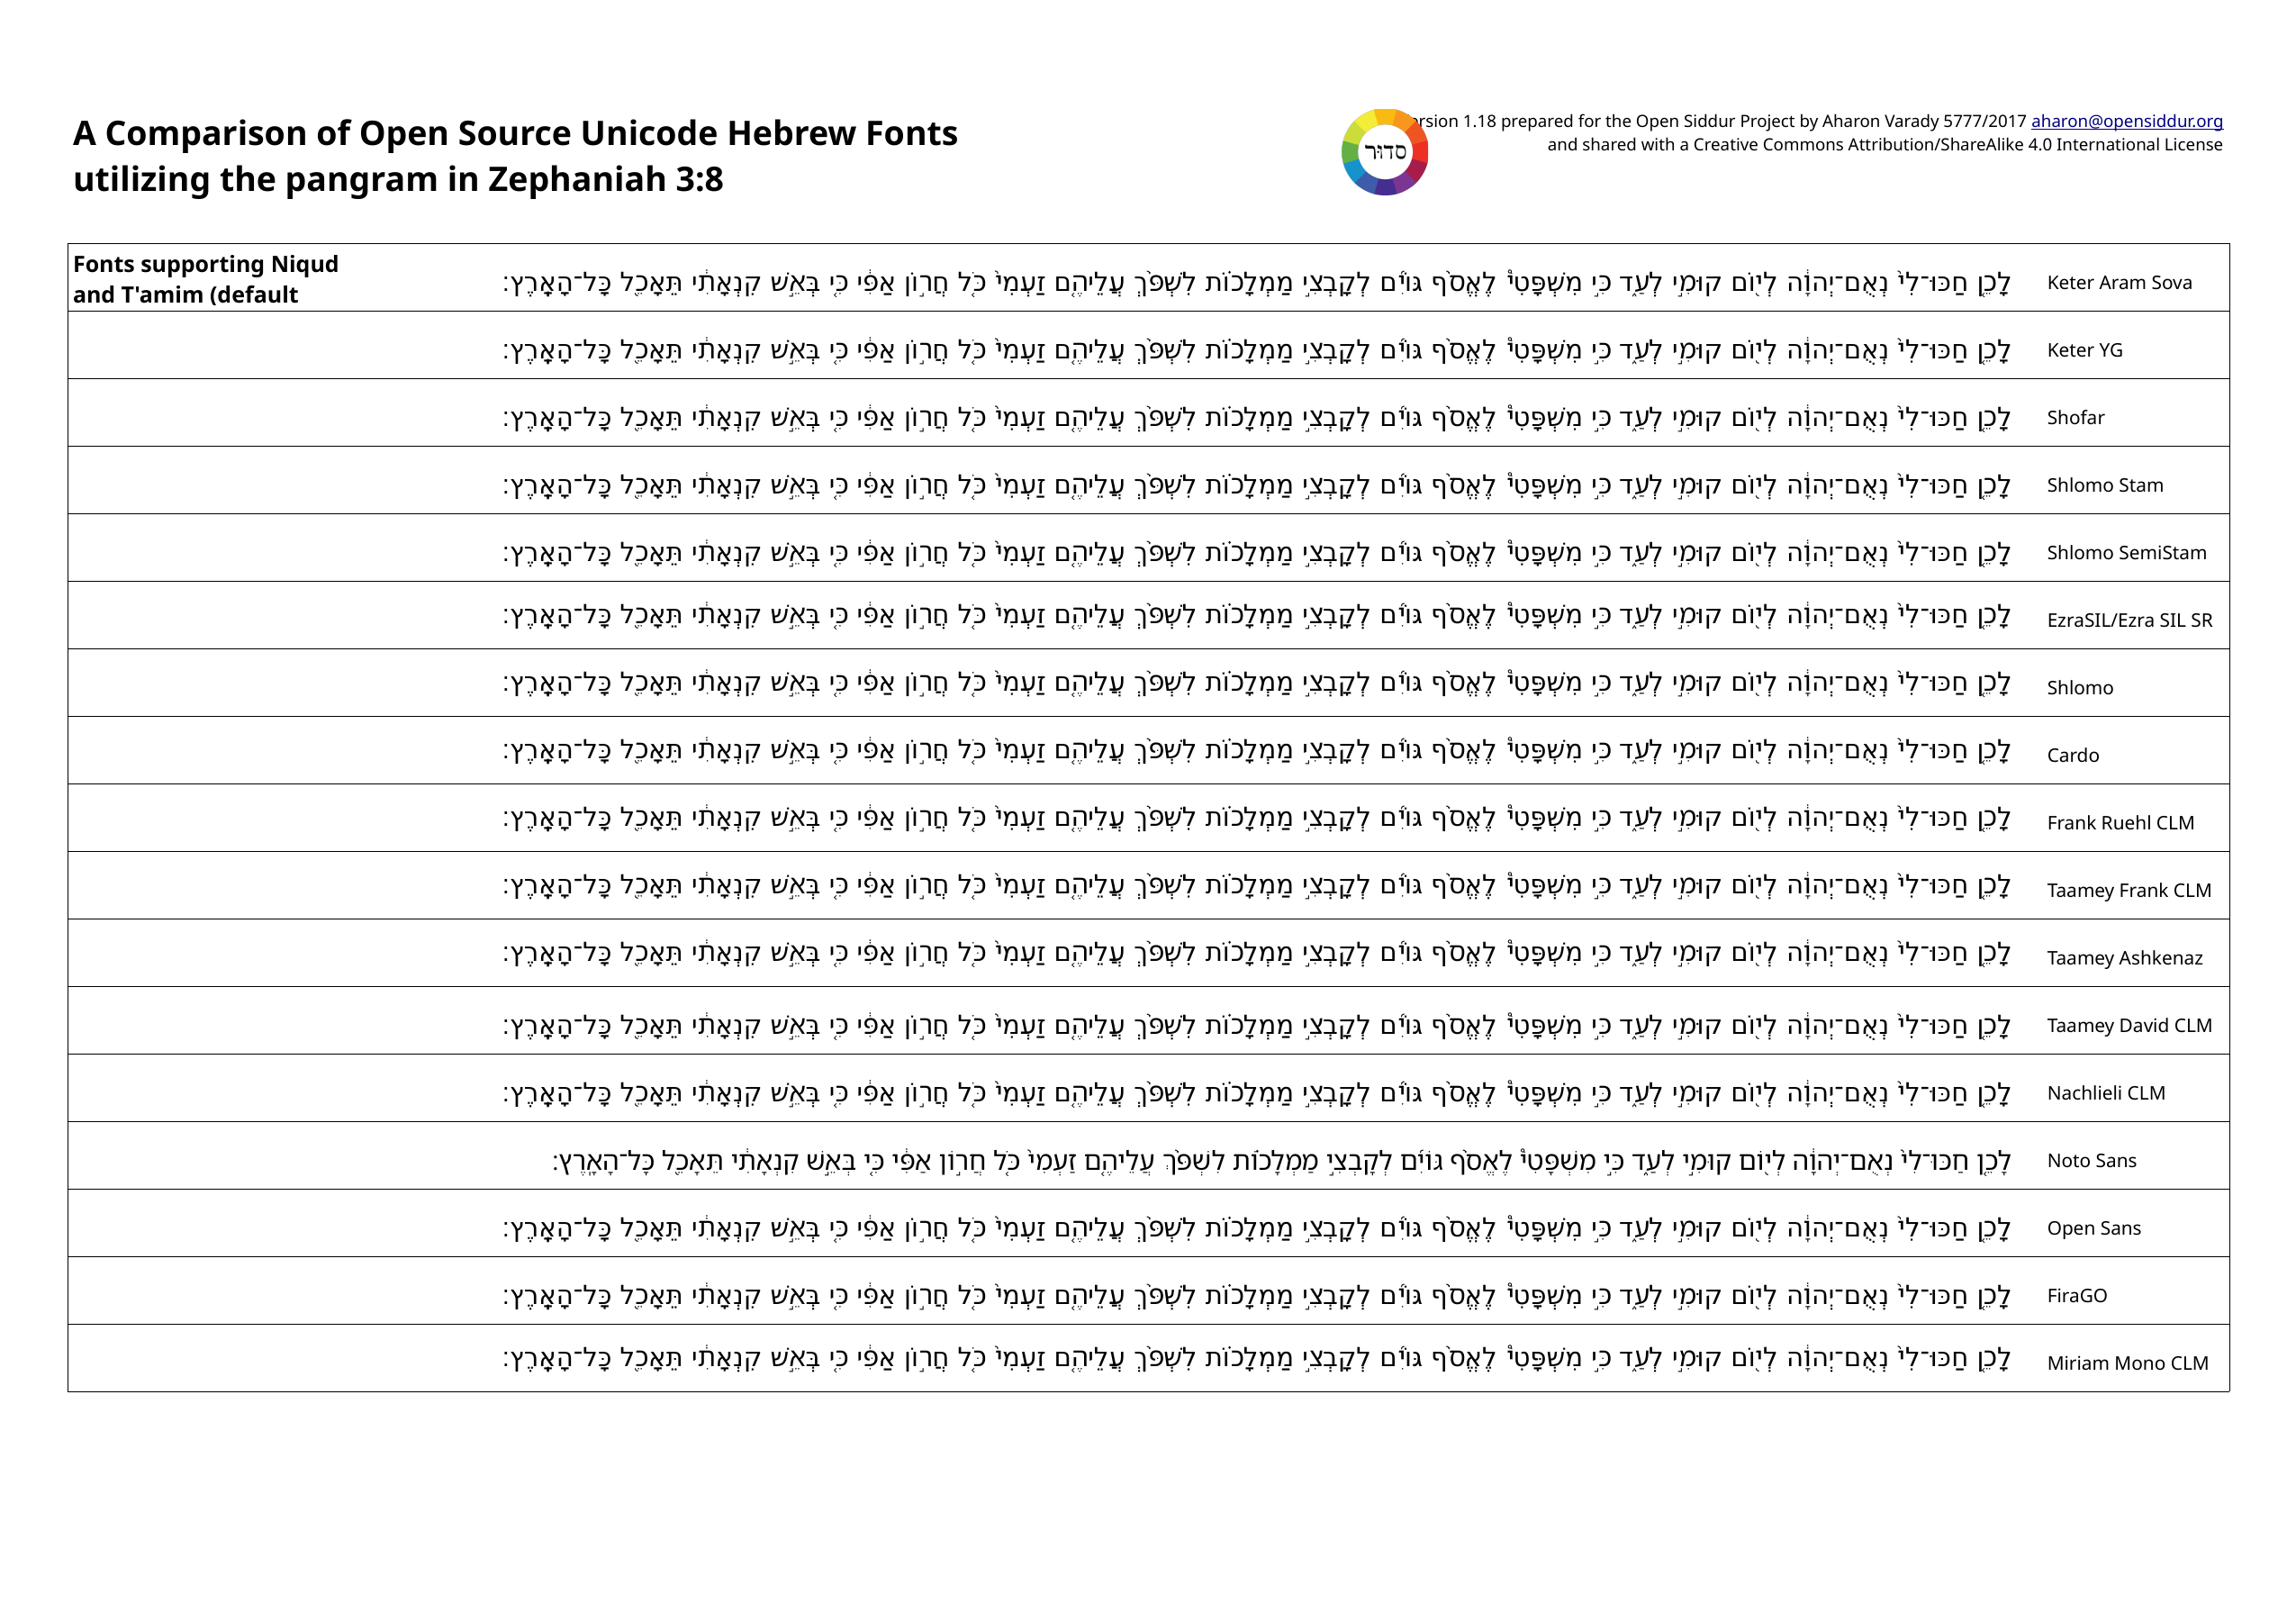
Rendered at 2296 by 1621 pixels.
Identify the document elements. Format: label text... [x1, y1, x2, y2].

table_cell [2018, 717, 2042, 783]
table_cell [68, 1055, 354, 1121]
table_cell לָכֵ֤ן חַכּוּ־לִי֙ נְאֻם־יְהוָ֔ה לְי֖וֹם קוּמִ֣י לְעַ֑ד כִּ֣י מִשְׁפָּטִי֩ לֶאֱסֹ֨ף גּוֹיִ֜ם לְקָבְצִ֣י מַמְלָכ֗וֹת לִשְׁפֹּ֨ךְ עֲלֵיהֶ֤ם זַעְמִי֙ כֹּ֚ל חֲר֣וֹן אַפִּ֔י כִּ֚י בְּאֵ֣שׁ קִנְאָתִ֔י תֵּאָכֵ֖ל כָּל־הָאָֽרֶץ׃ [68, 582, 2018, 648]
table_cell לָכֵ֤ן חַכּוּ־לִי֙ נְאֻם־יְהוָ֔ה לְי֖וֹם קוּמִ֣י לְעַ֑ד כִּ֣י מִשְׁפָּטִי֩ לֶאֱסֹ֨ף גּוֹיִ֜ם לְקָבְצִ֣י מַמְלָכ֗וֹת לִשְׁפֹּ֨ךְ עֲלֵיהֶ֤ם זַעְמִי֙ כֹּ֚ל חֲר֣וֹן אַפִּ֔י כִּ֚י בְּאֵ֣שׁ קִנְאָתִ֔י תֵּאָכֵ֖ל כָּל־הָאָֽרֶץ׃ [68, 784, 2018, 851]
table_cell [2018, 1325, 2042, 1391]
table_header [2018, 244, 2042, 311]
table_cell לָכֵ֤ן חַכּוּ־לִי֙ נְאֻם־יְהוָ֔ה לְי֖וֹם קוּמִ֣י לְעַ֑ד כִּ֣י מִשְׁפָּטִי֩ לֶאֱסֹ֨ף גּוֹיִ֜ם לְקָבְצִ֣י מַמְלָכ֗וֹת לִשְׁפֹּ֨ךְ עֲלֵיהֶ֤ם זַעְמִי֙ כֹּ֚ל חֲר֣וֹן אַפִּ֔י כִּ֚י בְּאֵ֣שׁ קִנְאָתִ֔י תֵּאָכֵ֖ל כָּל־הָאָֽרֶץ׃ [354, 987, 2018, 1054]
table_cell [2018, 1190, 2042, 1256]
table_cell FiraGO [2042, 1257, 2229, 1324]
table_cell Noto Sans [2042, 1122, 2229, 1189]
table_cell לָכֵ֤ן חַכּוּ־לִי֙ נְאֻם־יְהוָ֔ה לְי֖וֹם קוּמִ֣י לְעַ֑ד כִּ֣י מִשְׁפָּטִי֩ לֶאֱסֹ֨ף גּוֹיִ֜ם לְקָבְצִ֣י מַמְלָכ֗וֹת לִשְׁפֹּ֨ךְ עֲלֵיהֶ֤ם זַעְמִי֙ כֹּ֚ל חֲר֣וֹן אַפִּ֔י כִּ֚י בְּאֵ֣שׁ קִנְאָתִ֔י תֵּאָכֵ֖ל כָּל־הָאָֽרֶץ׃ [354, 447, 2018, 513]
table_cell [2018, 649, 2042, 716]
table_cell [2018, 312, 2042, 378]
table_cell [68, 1190, 354, 1256]
table_cell לָכֵ֤ן חַכּוּ־לִי֙ נְאֻם־יְהוָ֔ה לְי֖וֹם קוּמִ֣י לְעַ֑ד כִּ֣י מִשְׁפָּטִי֩ לֶאֱסֹ֨ף גּוֹיִ֜ם לְקָבְצִ֣י מַמְלָכ֗וֹת לִשְׁפֹּ֨ךְ עֲלֵיהֶ֤ם זַעְמִי֙ כֹּ֚ל חֲר֣וֹן אַפִּ֔י כִּ֚י בְּאֵ֣שׁ קִנְאָתִ֔י תֵּאָכֵ֖ל כָּל־הָאָֽרֶץ׃ [354, 312, 2018, 378]
table_cell לָכֵ֤ן חַכּוּ־לִי֙ נְאֻם־יְהוָ֔ה לְי֖וֹם קוּמִ֣י לְעַ֑ד כִּ֣י מִשְׁפָּטִי֩ לֶאֱסֹ֨ף גּוֹיִ֜ם לְקָבְצִ֣י מַמְלָכ֗וֹת לִשְׁפֹּ֨ךְ עֲלֵיהֶ֤ם זַעְמִי֙ כֹּ֚ל חֲר֣וֹן אַפִּ֔י כִּ֚י בְּאֵ֣שׁ קִנְאָתִ֔י תֵּאָכֵ֖ל כָּל־הָאָֽרֶץ׃ [354, 1122, 2018, 1189]
table_cell לָכֵ֤ן חַכּוּ־לִי֙ נְאֻם־יְהוָ֔ה לְי֖וֹם קוּמִ֣י לְעַ֑ד כִּ֣י מִשְׁפָּטִי֩ לֶאֱסֹ֨ף גּוֹיִ֜ם לְקָבְצִ֣י מַמְלָכ֗וֹת לִשְׁפֹּ֨ךְ עֲלֵיהֶ֤ם זַעְמִי֙ כֹּ֚ל חֲר֣וֹן אַפִּ֔י כִּ֚י בְּאֵ֣שׁ קִנְאָתִ֔י תֵּאָכֵ֖ל כָּל־הָאָֽרֶץ׃ [354, 379, 2018, 446]
table_cell לָכֵ֤ן חַכּוּ־לִי֙ נְאֻם־יְהוָ֔ה לְי֖וֹם קוּמִ֣י לְעַ֑ד כִּ֣י מִשְׁפָּטִי֩ לֶאֱסֹ֨ף גּוֹיִ֜ם לְקָבְצִ֣י מַמְלָכ֗וֹת לִשְׁפֹּ֨ךְ עֲלֵיהֶ֤ם זַעְמִי֙ כֹּ֚ל חֲר֣וֹן אַפִּ֔י כִּ֚י בְּאֵ֣שׁ קִנְאָתִ֔י תֵּאָכֵ֖ל כָּל־הָאָֽרֶץ׃ [354, 1055, 2018, 1121]
table_cell [68, 379, 354, 446]
table_cell [2018, 1122, 2042, 1189]
table_cell Cardo [2042, 717, 2229, 783]
table_header A Comparison of Open Source Unicode Hebrew Fonts utilizing the pangram in Zephaniah 3:8 [68, 104, 1275, 206]
table_cell Shlomo [2042, 649, 2229, 716]
table_header לָכֵ֤ן חַכּוּ־לִי֙ נְאֻם־יְהוָ֔ה לְי֖וֹם קוּמִ֣י לְעַ֑ד כִּ֣י מִשְׁפָּטִי֩ לֶאֱסֹ֨ף גּוֹיִ֜ם לְקָבְצִ֣י מַמְלָכ֗וֹת לִשְׁפֹּ֨ךְ עֲלֵיהֶ֤ם זַעְמִי֙ כֹּ֚ל חֲר֣וֹן אַפִּ֔י כִּ֚י בְּאֵ֣שׁ קִנְאָתִ֔י תֵּאָכֵ֖ל כָּל־הָאָֽרֶץ׃ [354, 244, 2018, 311]
table_cell EzraSIL/Ezra SIL SR [2042, 582, 2229, 648]
table_cell [2018, 784, 2042, 851]
table_cell Shlomo Stam [2042, 447, 2229, 513]
table_cell Nachlieli CLM [2042, 1055, 2229, 1121]
table_cell לָכֵ֤ן חַכּוּ־לִי֙ נְאֻם־יְהוָ֔ה לְי֖וֹם קוּמִ֣י לְעַ֑ד כִּ֣י מִשְׁפָּטִי֩ לֶאֱסֹ֨ף גּוֹיִ֜ם לְקָבְצִ֣י מַמְלָכ֗וֹת לִשְׁפֹּ֨ךְ עֲלֵיהֶ֤ם זַעְמִי֙ כֹּ֚ל חֲר֣וֹן אַפִּ֔י כִּ֚י בְּאֵ֣שׁ קִנְאָתִ֔י תֵּאָכֵ֖ל כָּל־הָאָֽרֶץ׃ [68, 649, 2018, 716]
table_cell לָכֵ֤ן חַכּוּ־לִי֙ נְאֻם־יְהוָ֔ה לְי֖וֹם קוּמִ֣י לְעַ֑ד כִּ֣י מִשְׁפָּטִי֩ לֶאֱסֹ֨ף גּוֹיִ֜ם לְקָבְצִ֣י מַמְלָכ֗וֹת לִשְׁפֹּ֨ךְ עֲלֵיהֶ֤ם זַעְמִי֙ כֹּ֚ל חֲר֣וֹן אַפִּ֔י כִּ֚י בְּאֵ֣שׁ קִנְאָתִ֔י תֵּאָכֵ֖ל כָּל־הָאָֽרֶץ׃ [68, 717, 2018, 783]
table_cell לָכֵ֤ן חַכּוּ־לִי֙ נְאֻם־יְהוָ֔ה לְי֖וֹם קוּמִ֣י לְעַ֑ד כִּ֣י מִשְׁפָּטִי֩ לֶאֱסֹ֨ף גּוֹיִ֜ם לְקָבְצִ֣י מַמְלָכ֗וֹת לִשְׁפֹּ֨ךְ עֲלֵיהֶ֤ם זַעְמִי֙ כֹּ֚ל חֲר֣וֹן אַפִּ֔י כִּ֚י בְּאֵ֣שׁ קִנְאָתִ֔י תֵּאָכֵ֖ל כָּל־הָאָֽרֶץ׃ [68, 919, 2018, 986]
table_cell Shofar [2042, 379, 2229, 446]
table_cell Frank Ruehl CLM [2042, 784, 2229, 851]
table_cell [68, 312, 354, 378]
table_header Keter Aram Sova [2042, 244, 2229, 311]
table_header Fonts supporting Niqud and T'amim (default 14pt) [68, 244, 354, 311]
table_cell [2018, 379, 2042, 446]
table_cell Miriam Mono CLM [2042, 1325, 2229, 1391]
table_cell [2018, 987, 2042, 1054]
table_cell [2018, 1257, 2042, 1324]
table_cell [2018, 514, 2042, 581]
table_cell [68, 987, 354, 1054]
table_cell לָכֵ֤ן חַכּוּ־לִי֙ נְאֻם־יְהוָ֔ה לְי֖וֹם קוּמִ֣י לְעַ֑ד כִּ֣י מִשְׁפָּטִי֩ לֶאֱסֹ֨ף גּוֹיִ֜ם לְקָבְצִ֣י מַמְלָכ֗וֹת לִשְׁפֹּ֨ךְ עֲלֵיהֶ֤ם זַעְמִי֙ כֹּ֚ל חֲר֣וֹן אַפִּ֔י כִּ֚י בְּאֵ֣שׁ קִנְאָתִ֔י תֵּאָכֵ֖ל כָּל־הָאָֽרֶץ׃ [354, 514, 2018, 581]
table_cell [68, 1122, 354, 1189]
table_cell לָכֵ֤ן חַכּוּ־לִי֙ נְאֻם־יְהוָ֔ה לְי֖וֹם קוּמִ֣י לְעַ֑ד כִּ֣י מִשְׁפָּטִי֩ לֶאֱסֹ֨ף גּוֹיִ֜ם לְקָבְצִ֣י מַמְלָכ֗וֹת לִשְׁפֹּ֨ךְ עֲלֵיהֶ֤ם זַעְמִי֙ כֹּ֚ל חֲר֣וֹן אַפִּ֔י כִּ֚י בְּאֵ֣שׁ קִנְאָתִ֔י תֵּאָכֵ֖ל כָּל־הָאָֽרֶץ׃ [68, 852, 2018, 919]
table_cell Taamey David CLM [2042, 987, 2229, 1054]
table_header Version 1.18 prepared for the Open Siddur Project by Aharon Varady 5777/2017 aharon@opensiddur.org and shared with a Creative Commons Attribution/ShareAlike 4.0 International License [1275, 104, 2228, 206]
table_cell לָכֵ֤ן חַכּוּ־לִי֙ נְאֻם־יְהוָ֔ה לְי֖וֹם קוּמִ֣י לְעַ֑ד כִּ֣י מִשְׁפָּטִי֩ לֶאֱסֹ֨ף גּוֹיִ֜ם לְקָבְצִ֣י מַמְלָכ֗וֹת לִשְׁפֹּ֨ךְ עֲלֵיהֶ֤ם זַעְמִי֙ כֹּ֚ל חֲר֣וֹן אַפִּ֔י כִּ֚י בְּאֵ֣שׁ קִנְאָתִ֔י תֵּאָכֵ֖ל כָּל־הָאָֽרֶץ׃ [354, 1190, 2018, 1256]
table_cell [2018, 582, 2042, 648]
table_cell [68, 514, 354, 581]
table_cell Shlomo SemiStam [2042, 514, 2229, 581]
table_cell [2018, 852, 2042, 919]
table_cell לָכֵ֤ן חַכּוּ־לִי֙ נְאֻם־יְהוָ֔ה לְי֖וֹם קוּמִ֣י לְעַ֑ד כִּ֣י מִשְׁפָּטִי֩ לֶאֱסֹ֨ף גּוֹיִ֜ם לְקָבְצִ֣י מַמְלָכ֗וֹת לִשְׁפֹּ֨ךְ עֲלֵיהֶ֤ם זַעְמִי֙ כֹּ֚ל חֲר֣וֹן אַפִּ֔י כִּ֚י בְּאֵ֣שׁ קִנְאָתִ֔י תֵּאָכֵ֖ל כָּל־הָאָֽרֶץ׃ [354, 1257, 2018, 1324]
table_cell Open Sans [2042, 1190, 2229, 1256]
table_cell [68, 447, 354, 513]
table_cell [68, 1257, 354, 1324]
table_cell [2018, 447, 2042, 513]
table_cell Taamey Ashkenaz [2042, 919, 2229, 986]
table_cell [2018, 1055, 2042, 1121]
table_cell [2018, 919, 2042, 986]
table_cell Keter YG [2042, 312, 2229, 378]
table_cell לָכֵ֤ן חַכּוּ־לִי֙ נְאֻם־יְהוָ֔ה לְי֖וֹם קוּמִ֣י לְעַ֑ד כִּ֣י מִשְׁפָּטִי֩ לֶאֱסֹ֨ף גּוֹיִ֜ם לְקָבְצִ֣י מַמְלָכ֗וֹת לִשְׁפֹּ֨ךְ עֲלֵיהֶ֤ם זַעְמִי֙ כֹּ֚ל חֲר֣וֹן אַפִּ֔י כִּ֚י בְּאֵ֣שׁ קִנְאָתִ֔י תֵּאָכֵ֖ל כָּל־הָאָֽרֶץ׃ [68, 1325, 2018, 1391]
table_cell Taamey Frank CLM [2042, 852, 2229, 919]
picture [1342, 109, 1429, 195]
